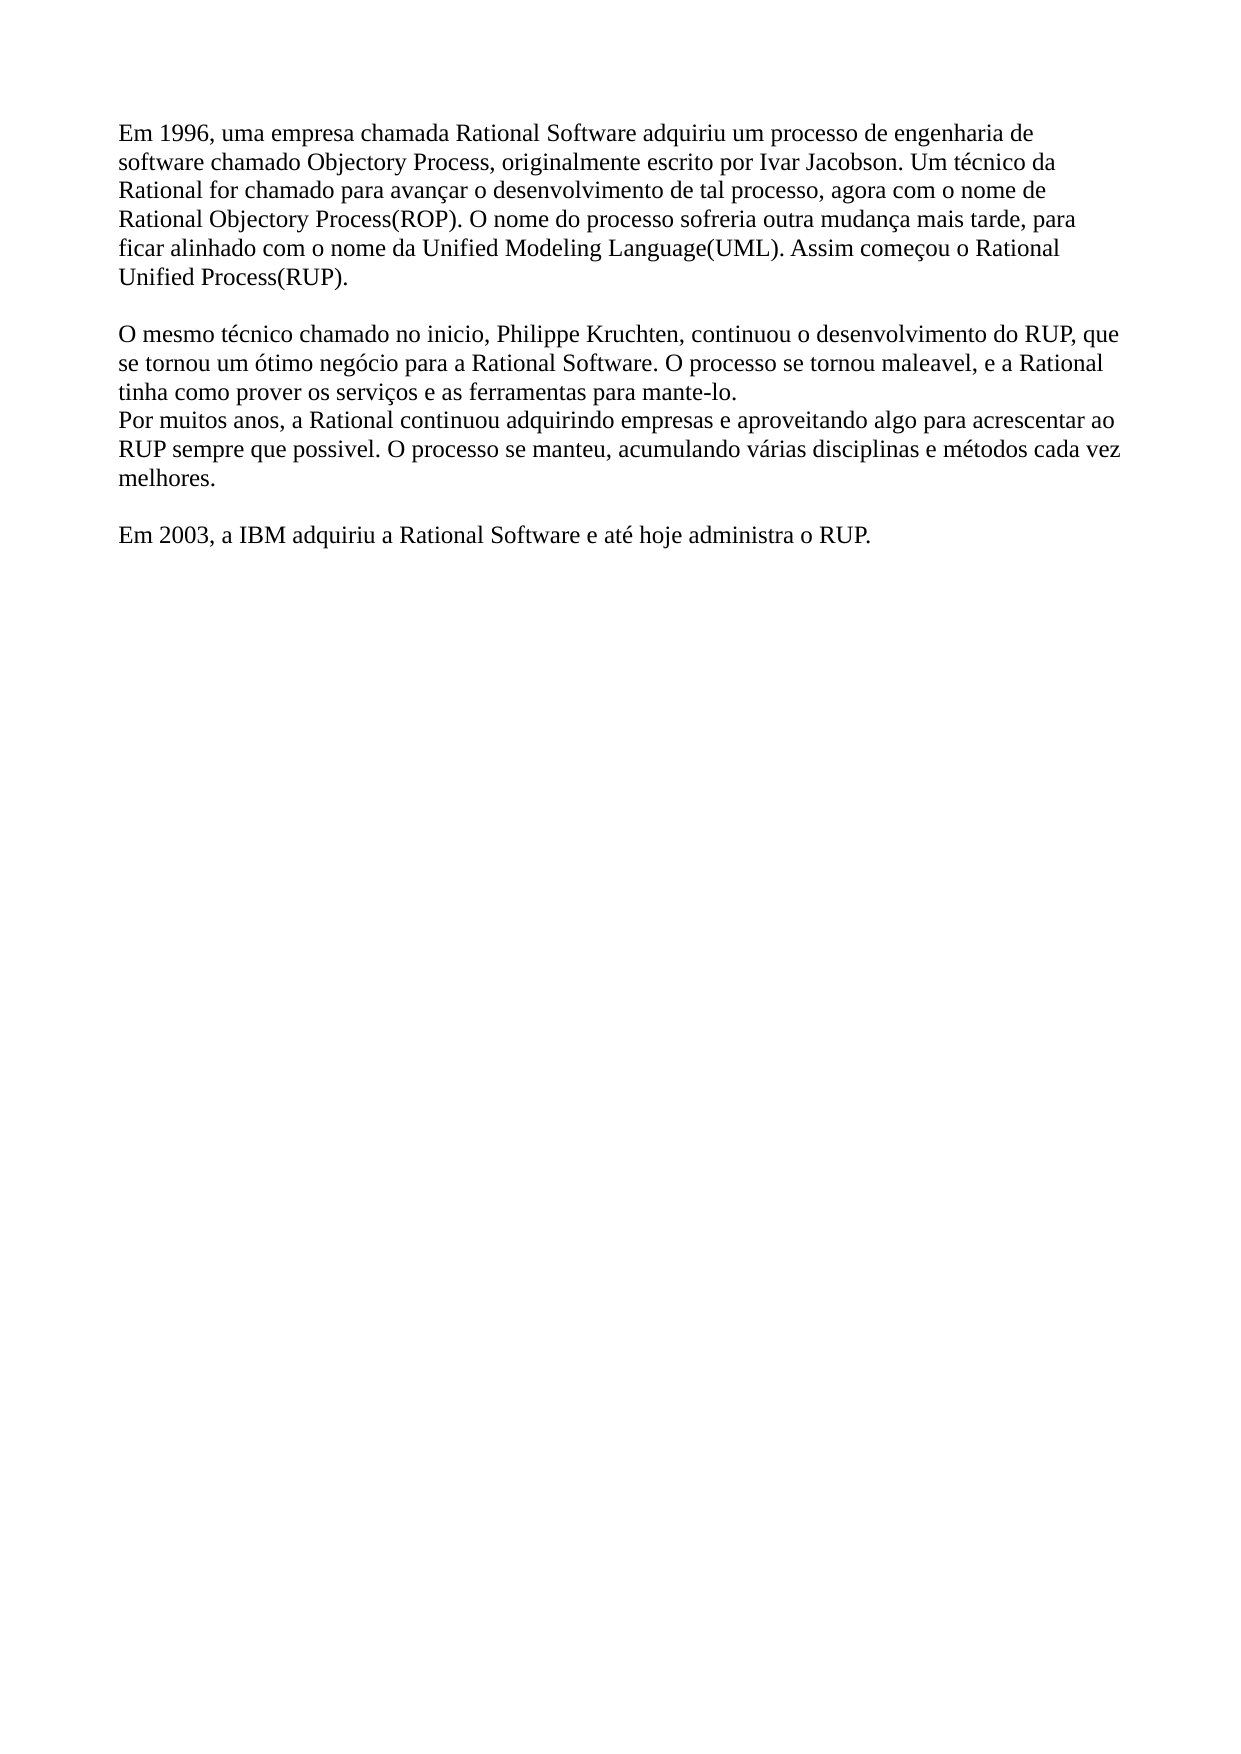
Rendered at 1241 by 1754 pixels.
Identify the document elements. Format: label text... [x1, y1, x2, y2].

text Por muitos anos, a Rational continuou adquirindo empresas e aproveitando algo para acrescentar ao RUP sempre que possivel. O processo se manteu, acumulando várias disciplinas e métodos cada vez melhores. [118, 406, 1122, 492]
text O mesmo técnico chamado no inicio, Philippe Kruchten, continuou o desenvolvimento do RUP, que se tornou um ótimo negócio para a Rational Software. O processo se tornou maleavel, e a Rational tinha como prover os serviços e as ferramentas para mante-lo. [118, 319, 1122, 406]
text Em 1996, uma empresa chamada Rational Software adquiriu um processo de engenharia de software chamado Objectory Process, originalmente escrito por Ivar Jacobson. Um técnico da Rational for chamado para avançar o desenvolvimento de tal processo, agora com o nome de Rational Objectory Process(ROP). O nome do processo sofreria outra mudança mais tarde, para ficar alinhado com o nome da Unified Modeling Language(UML). Assim começou o Rational Unified Process(RUP). [118, 118, 1122, 291]
text Em 2003, a IBM adquiriu a Rational Software e até hoje administra o RUP. [118, 521, 1122, 549]
